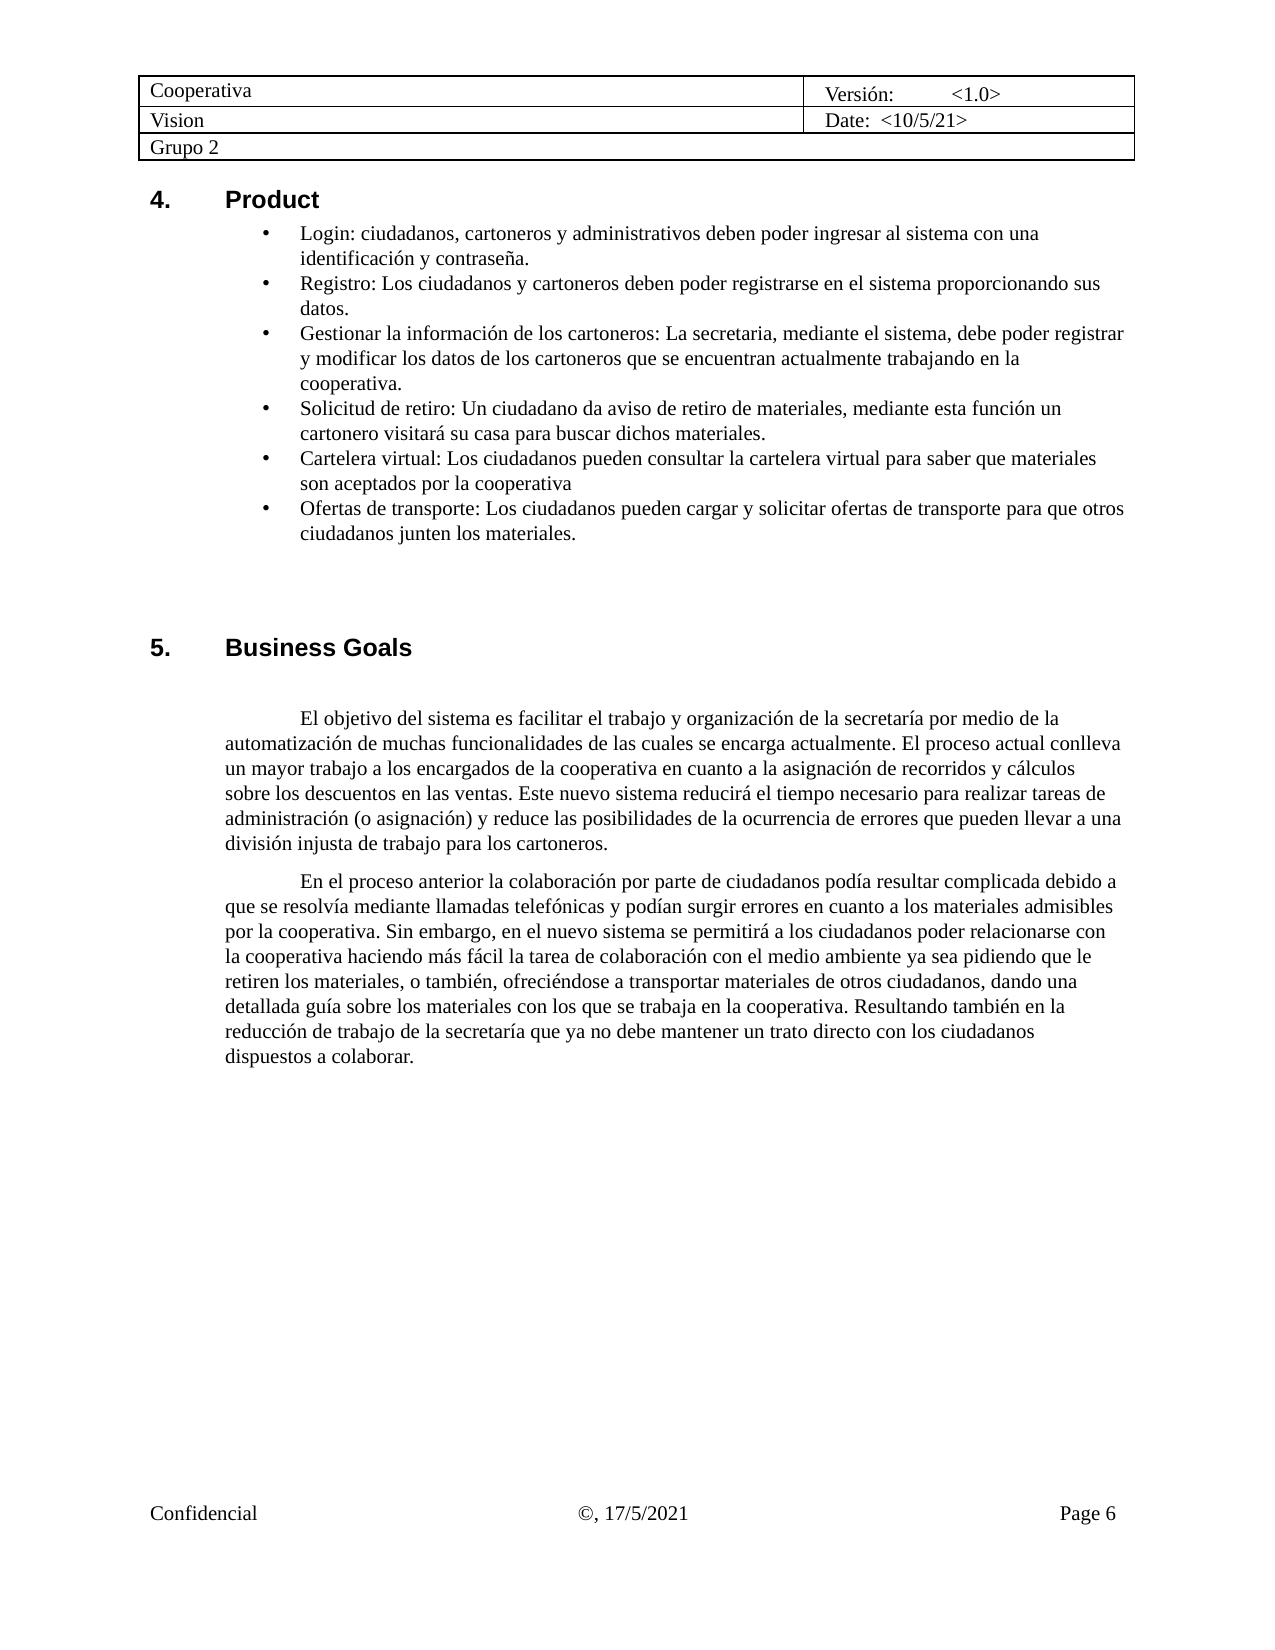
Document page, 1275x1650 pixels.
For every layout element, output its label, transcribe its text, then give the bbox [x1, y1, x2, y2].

subtitle Product [150, 185, 1125, 214]
list Login: ciudadanos, cartoneros y administrativos deben poder ingresar al sistema con una identificación y contraseña. [262, 220, 1125, 270]
text El objetivo del sistema es facilitar el trabajo y organización de la secretaría por medio de la automatización de muchas funcionalidades de las cuales se encarga actualmente. El proceso actual conlleva un mayor trabajo a los encargados de la cooperativa en cuanto a la asignación de recorridos y cálculos sobre los descuentos en las ventas. Este nuevo sistema reducirá el tiempo necesario para realizar tareas de administración (o asignación) y reduce las posibilidades de la ocurrencia de errores que pueden llevar a una división injusta de trabajo para los cartoneros. [225, 705, 1125, 855]
list Registro: Los ciudadanos y cartoneros deben poder registrarse en el sistema proporcionando sus datos. [262, 270, 1125, 320]
list Ofertas de transporte: Los ciudadanos pueden cargar y solicitar ofertas de transporte para que otros ciudadanos junten los materiales. [262, 495, 1125, 545]
list Cartelera virtual: Los ciudadanos pueden consultar la cartelera virtual para saber que materiales son aceptados por la cooperativa [262, 445, 1125, 495]
list Solicitud de retiro: Un ciudadano da aviso de retiro de materiales, mediante esta función un cartonero visitará su casa para buscar dichos materiales. [262, 395, 1125, 445]
text En el proceso anterior la colaboración por parte de ciudadanos podía resultar complicada debido a que se resolvía mediante llamadas telefónicas y podían surgir errores en cuanto a los materiales admisibles por la cooperativa. Sin embargo, en el nuevo sistema se permitirá a los ciudadanos poder relacionarse con la cooperativa haciendo más fácil la tarea de colaboración con el medio ambiente ya sea pidiendo que le retiren los materiales, o también, ofreciéndose a transportar materiales de otros ciudadanos, dando una detallada guía sobre los materiales con los que se trabaja en la cooperativa. Resultando también en la reducción de trabajo de la secretaría que ya no debe mantener un trato directo con los ciudadanos dispuestos a colaborar. [225, 868, 1125, 1068]
list Gestionar la información de los cartoneros: La secretaria, mediante el sistema, debe poder registrar y modificar los datos de los cartoneros que se encuentran actualmente trabajando en la cooperativa. [262, 320, 1125, 395]
subtitle Business Goals [150, 633, 1125, 662]
